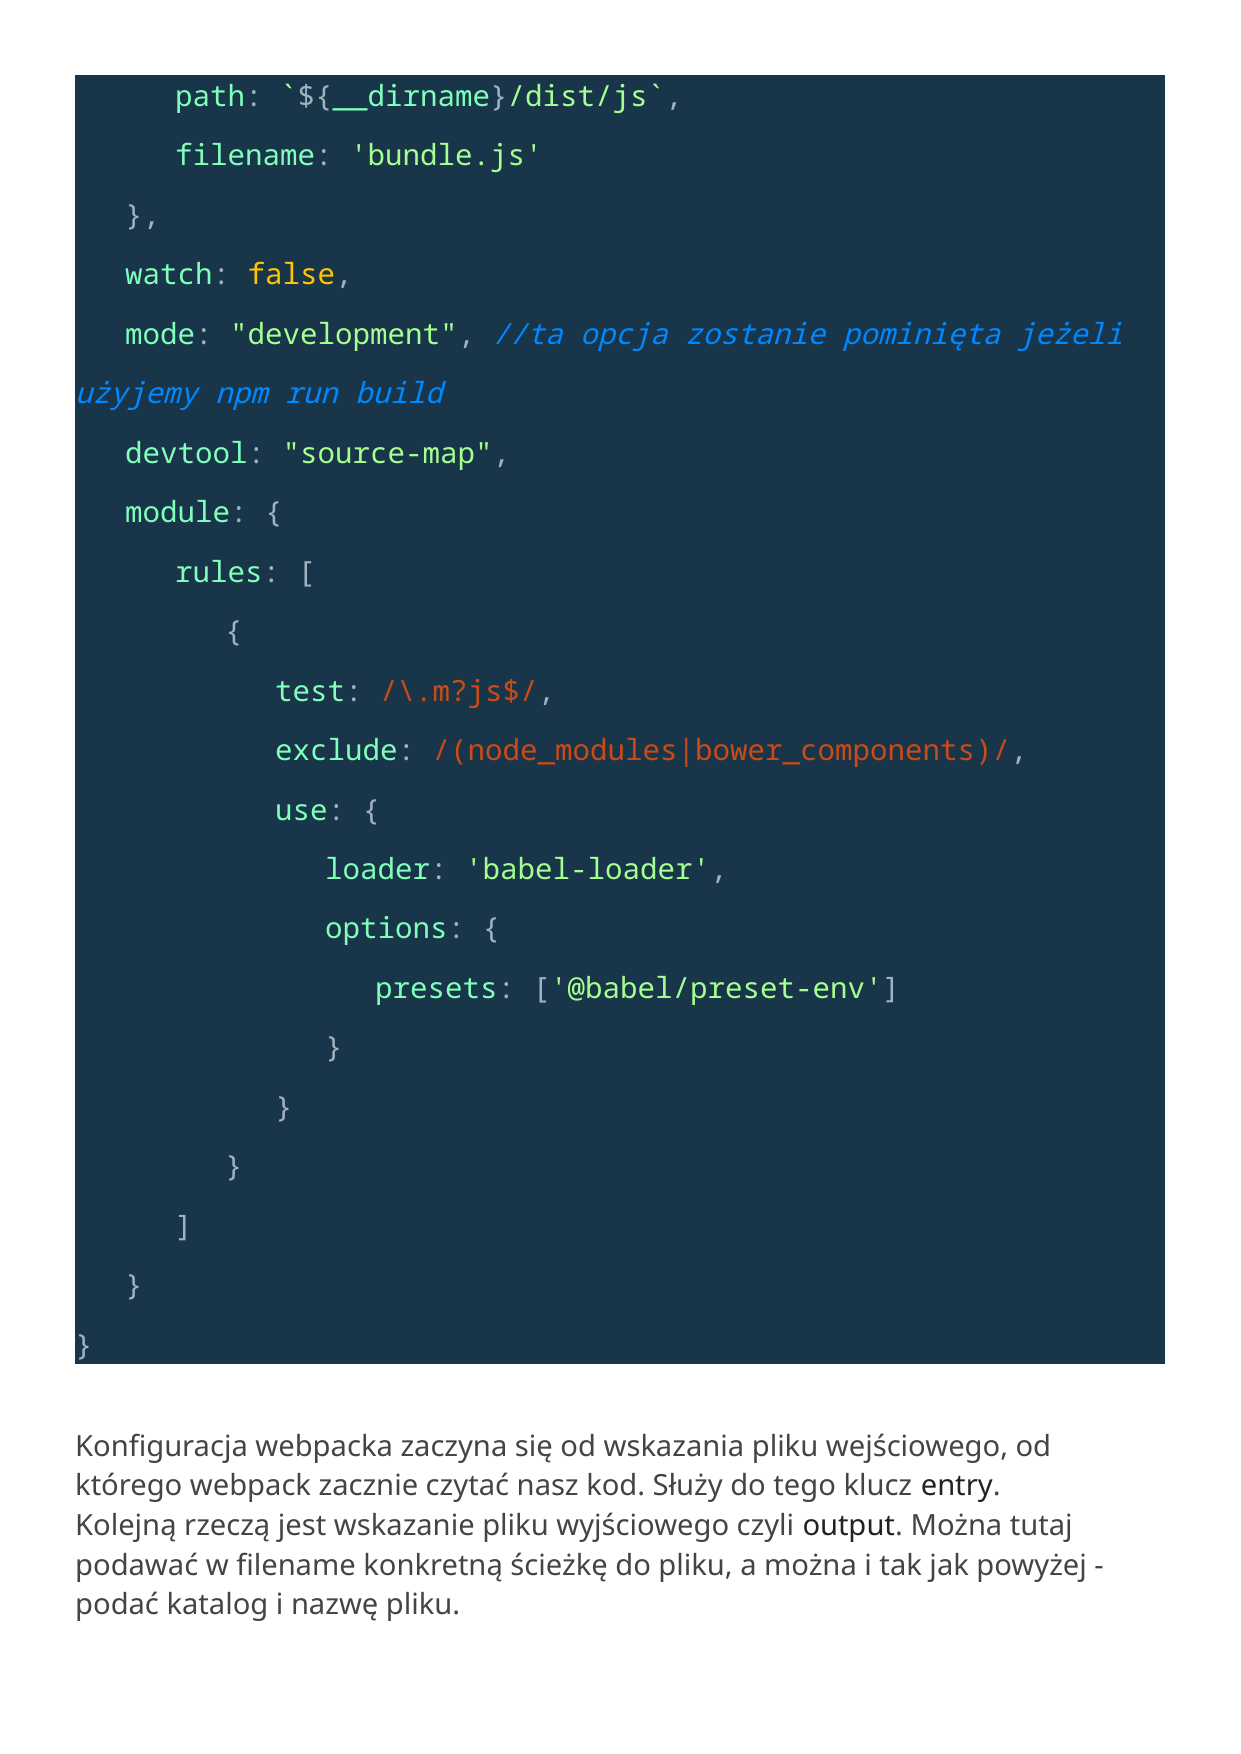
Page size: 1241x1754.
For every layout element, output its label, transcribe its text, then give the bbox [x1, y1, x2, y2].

text options: { [75, 908, 1165, 947]
text } [75, 1086, 1165, 1126]
text test: /\.m?js$/, [75, 670, 1165, 709]
text { [75, 610, 1165, 650]
text } [75, 1146, 1165, 1185]
text rules: [ [75, 551, 1165, 591]
text }, [75, 194, 1165, 234]
text use: { [75, 789, 1165, 828]
text ] [75, 1205, 1165, 1245]
text path: `${__dirname}/dist/js`, [75, 75, 1165, 115]
text exclude: /(node_modules|bower_components)/, [75, 729, 1165, 769]
text devtool: "source-map", [75, 432, 1165, 472]
text watch: false, [75, 253, 1165, 293]
text loader: 'babel-loader', [75, 848, 1165, 888]
text filename: 'bundle.js' [75, 134, 1165, 174]
text mode: "development", //ta opcja zostanie pominięta jeżeli użyjemy npm run build [75, 313, 1165, 412]
text presets: ['@babel/preset-env'] [75, 967, 1165, 1007]
text } [75, 1027, 1165, 1066]
text } [75, 1264, 1165, 1304]
text module: { [75, 491, 1165, 531]
text } [75, 1324, 1165, 1364]
text Konfiguracja webpacka zaczyna się od wskazania pliku wejściowego, od którego webpack zacznie czytać nasz kod. Służy do tego klucz entry. Kolejną rzeczą jest wskazanie pliku wyjściowego czyli output. Można tutaj podawać w filename konkretną ścieżkę do pliku, a można i tak jak powyżej - podać katalog i nazwę pliku. [75, 1425, 1165, 1623]
